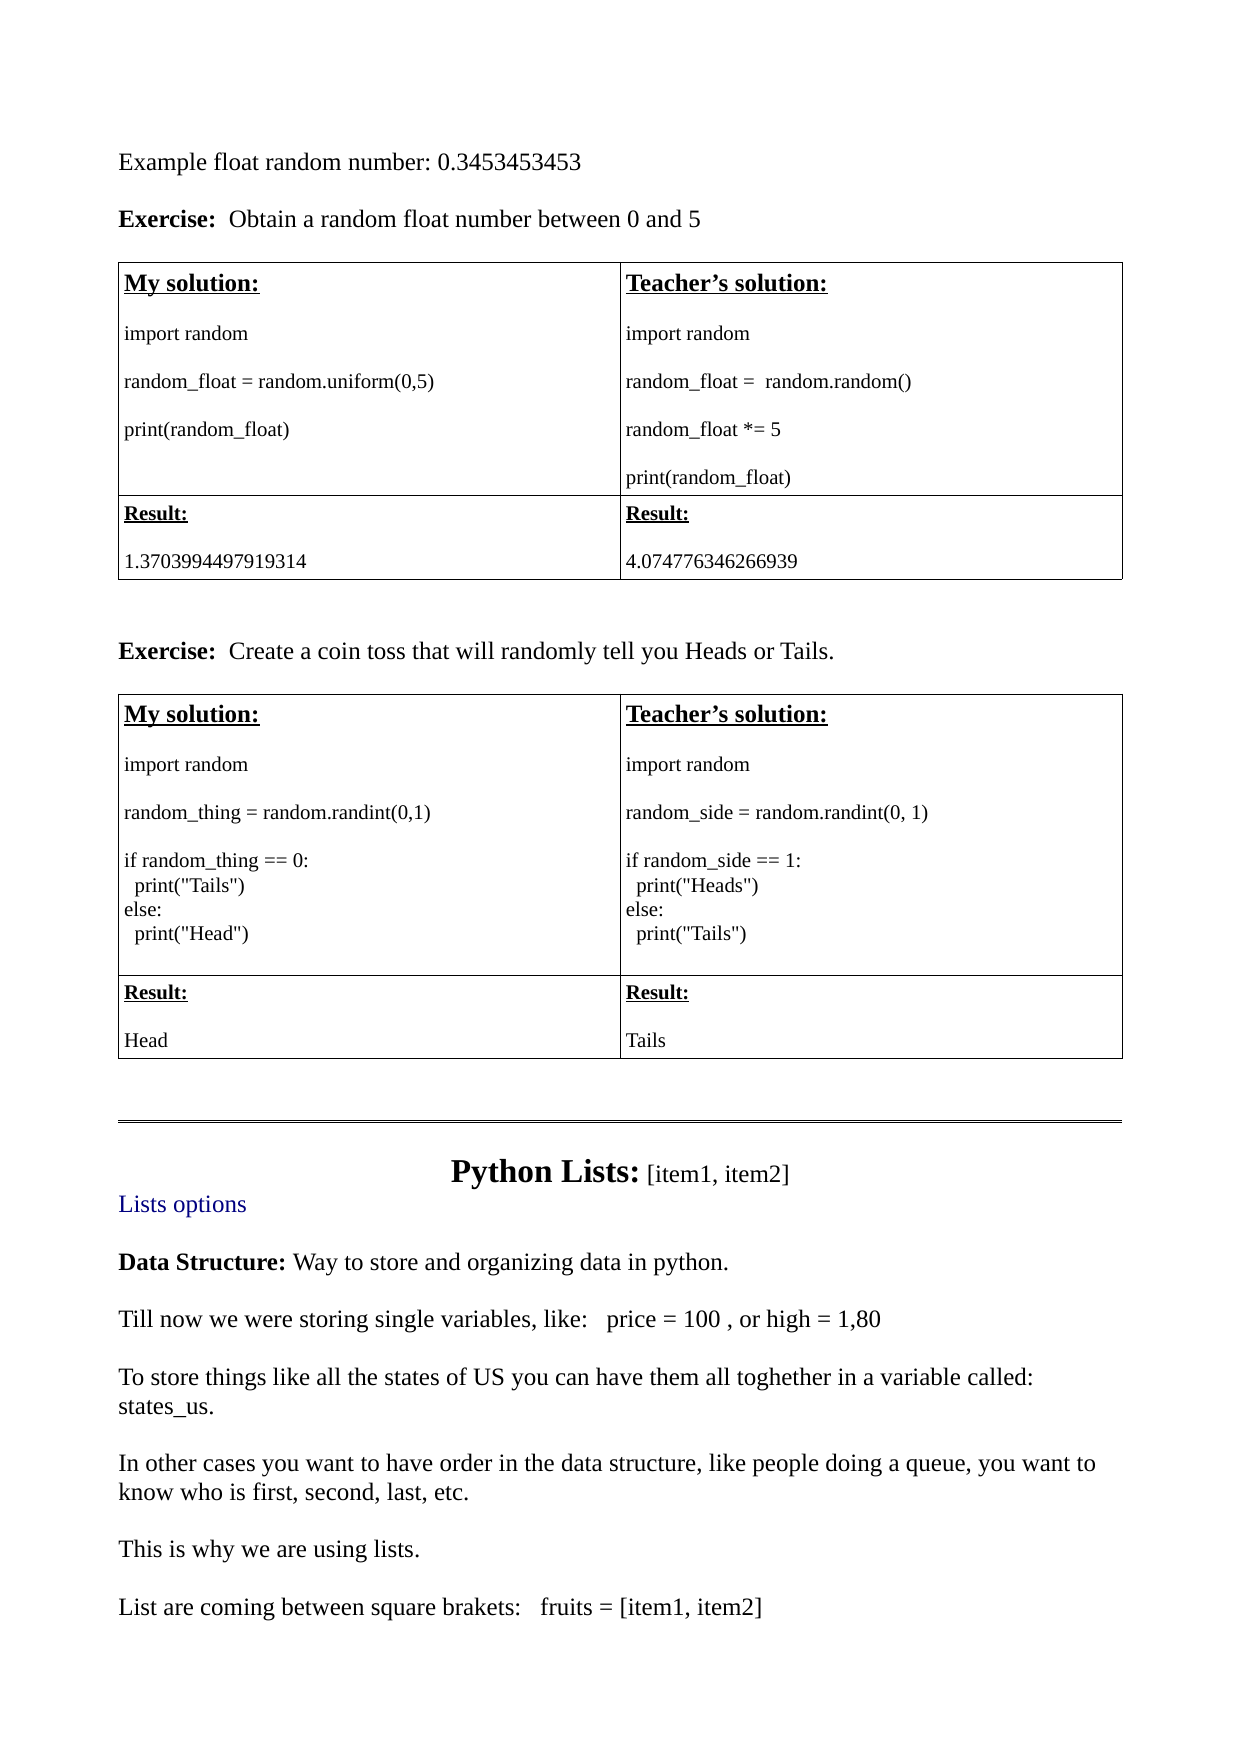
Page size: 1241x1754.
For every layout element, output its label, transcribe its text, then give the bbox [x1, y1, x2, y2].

table_cell Result: Head [119, 976, 620, 1058]
text List are coming between square brakets: fruits = [item1, item2] [118, 1592, 1122, 1621]
table_cell Result: Tails [621, 976, 1122, 1058]
text Lists options [118, 1189, 1122, 1218]
text To store things like all the states of US you can have them all toghether in a variable called: [118, 1362, 1122, 1391]
table_cell Result: 1.3703994497919314 [119, 496, 620, 578]
table_cell Result: 4.074776346266939 [621, 496, 1122, 578]
text In other cases you want to have order in the data structure, like people doing a queue, you want to know who is first, second, last, etc. [118, 1448, 1122, 1506]
text Till now we were storing single variables, like: price = 100 , or high = 1,80 [118, 1304, 1122, 1333]
text Example float random number: 0.3453453453 [118, 147, 1122, 176]
table_header Teacher’s solution: import random random_float = random.random() random_float *= 5 print(random_float) [621, 263, 1122, 495]
table_header My solution: import random random_float = random.uniform(0,5) print(random_float) [119, 263, 620, 495]
text Exercise: Create a coin toss that will randomly tell you Heads or Tails. [118, 636, 1122, 665]
text Data Structure: Way to store and organizing data in python. [118, 1247, 1122, 1276]
text This is why we are using lists. [118, 1534, 1122, 1563]
text states_us. [118, 1391, 1122, 1419]
text Exercise: Obtain a random float number between 0 and 5 [118, 204, 1122, 233]
text Python Lists: [item1, item2] [118, 1151, 1122, 1189]
table_header My solution: import random random_thing = random.randint(0,1) if random_thing == 0: print("Tails") else: print("Head") [119, 695, 620, 974]
table_header Teacher’s solution: import random random_side = random.randint(0, 1) if random_side == 1: print("Heads") else: print("Tails") [621, 695, 1122, 974]
